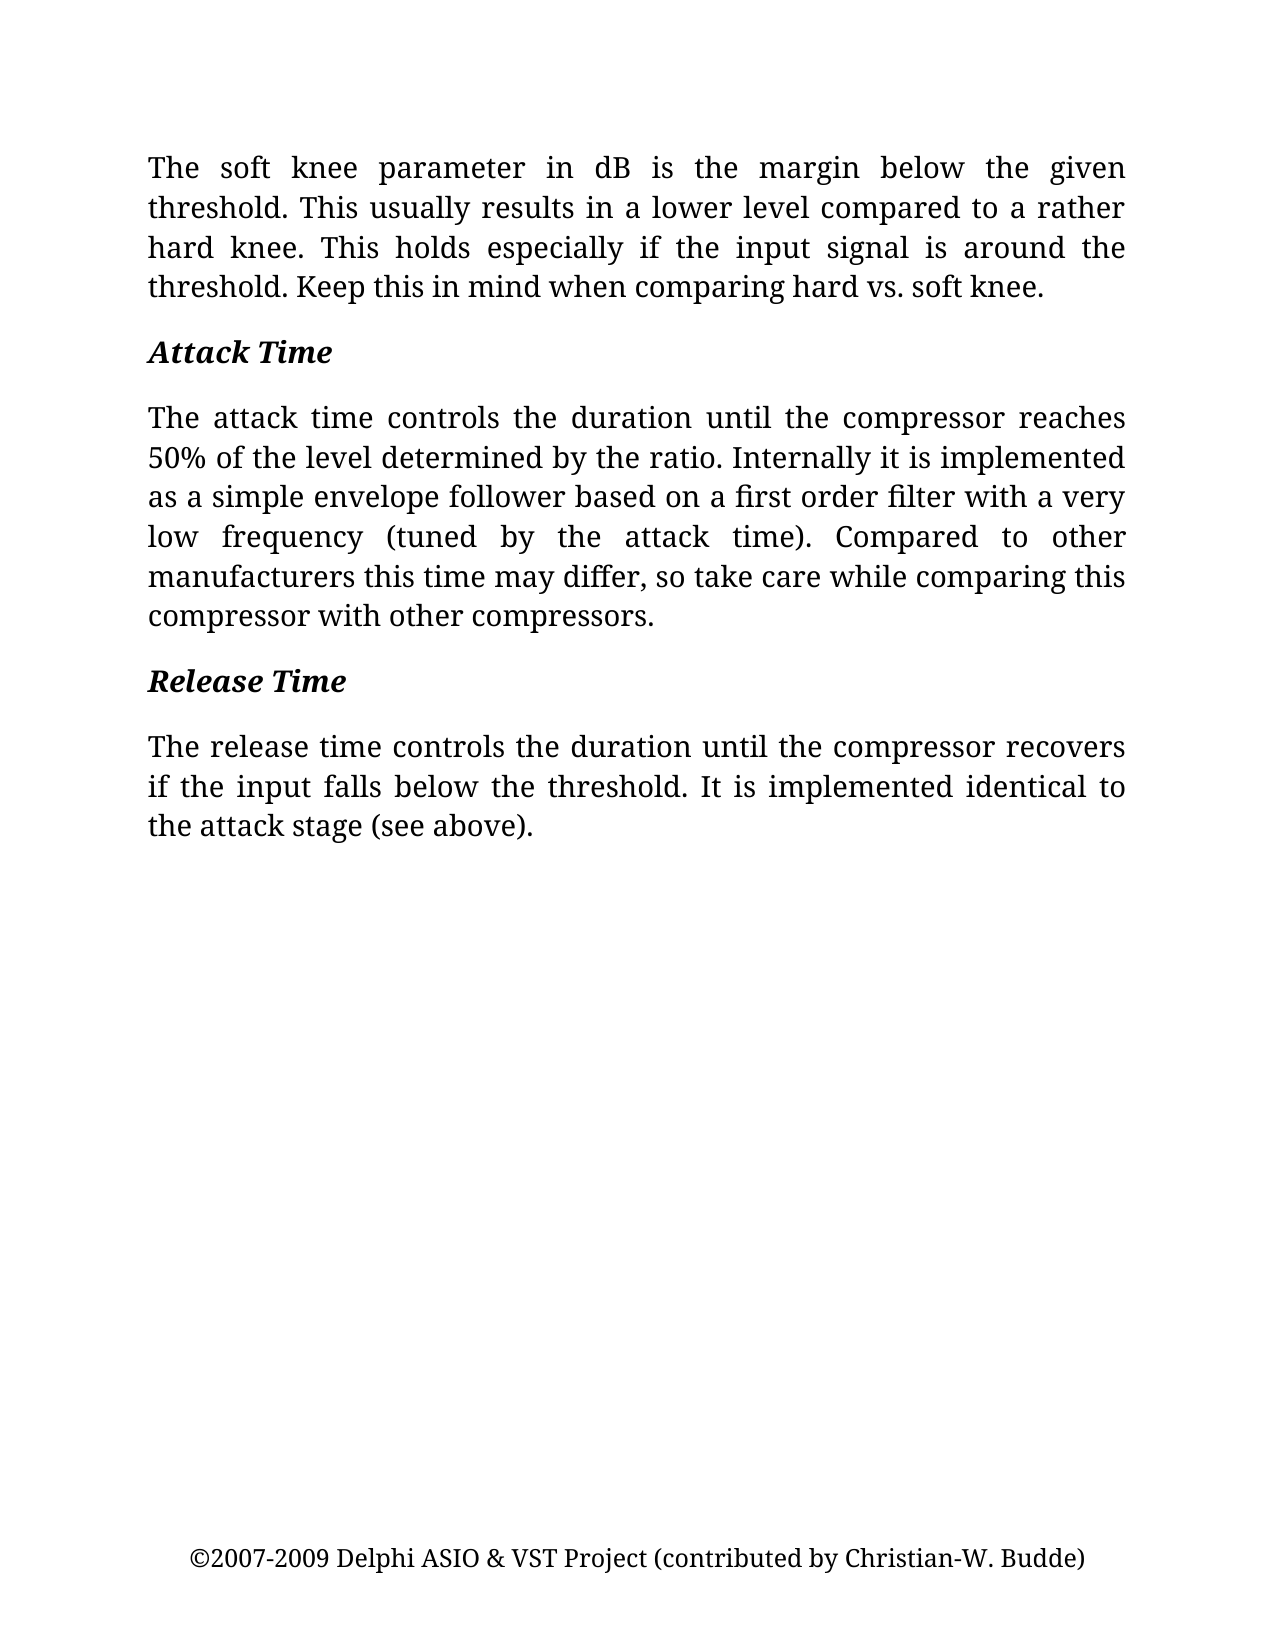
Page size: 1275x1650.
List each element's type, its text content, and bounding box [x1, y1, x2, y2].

text The attack time controls the duration until the compressor reaches 50% of the level determined by the ratio. Internally it is implemented as a simple envelope follower based on a first order filter with a very low frequency (tuned by the attack time). Compared to other manufacturers this time may differ, so take care while comparing this compressor with other compressors. [148, 397, 1127, 635]
text The release time controls the duration until the compressor recovers if the input falls below the threshold. It is implemented identical to the attack stage (see above). [148, 726, 1127, 845]
subtitle Attack Time [148, 331, 1127, 372]
subtitle Release Time [148, 660, 1127, 701]
text The soft knee parameter in dB is the margin below the given threshold. This usually results in a lower level compared to a rather hard knee. This holds especially if the input signal is around the threshold. Keep this in mind when comparing hard vs. soft knee. [148, 148, 1127, 306]
